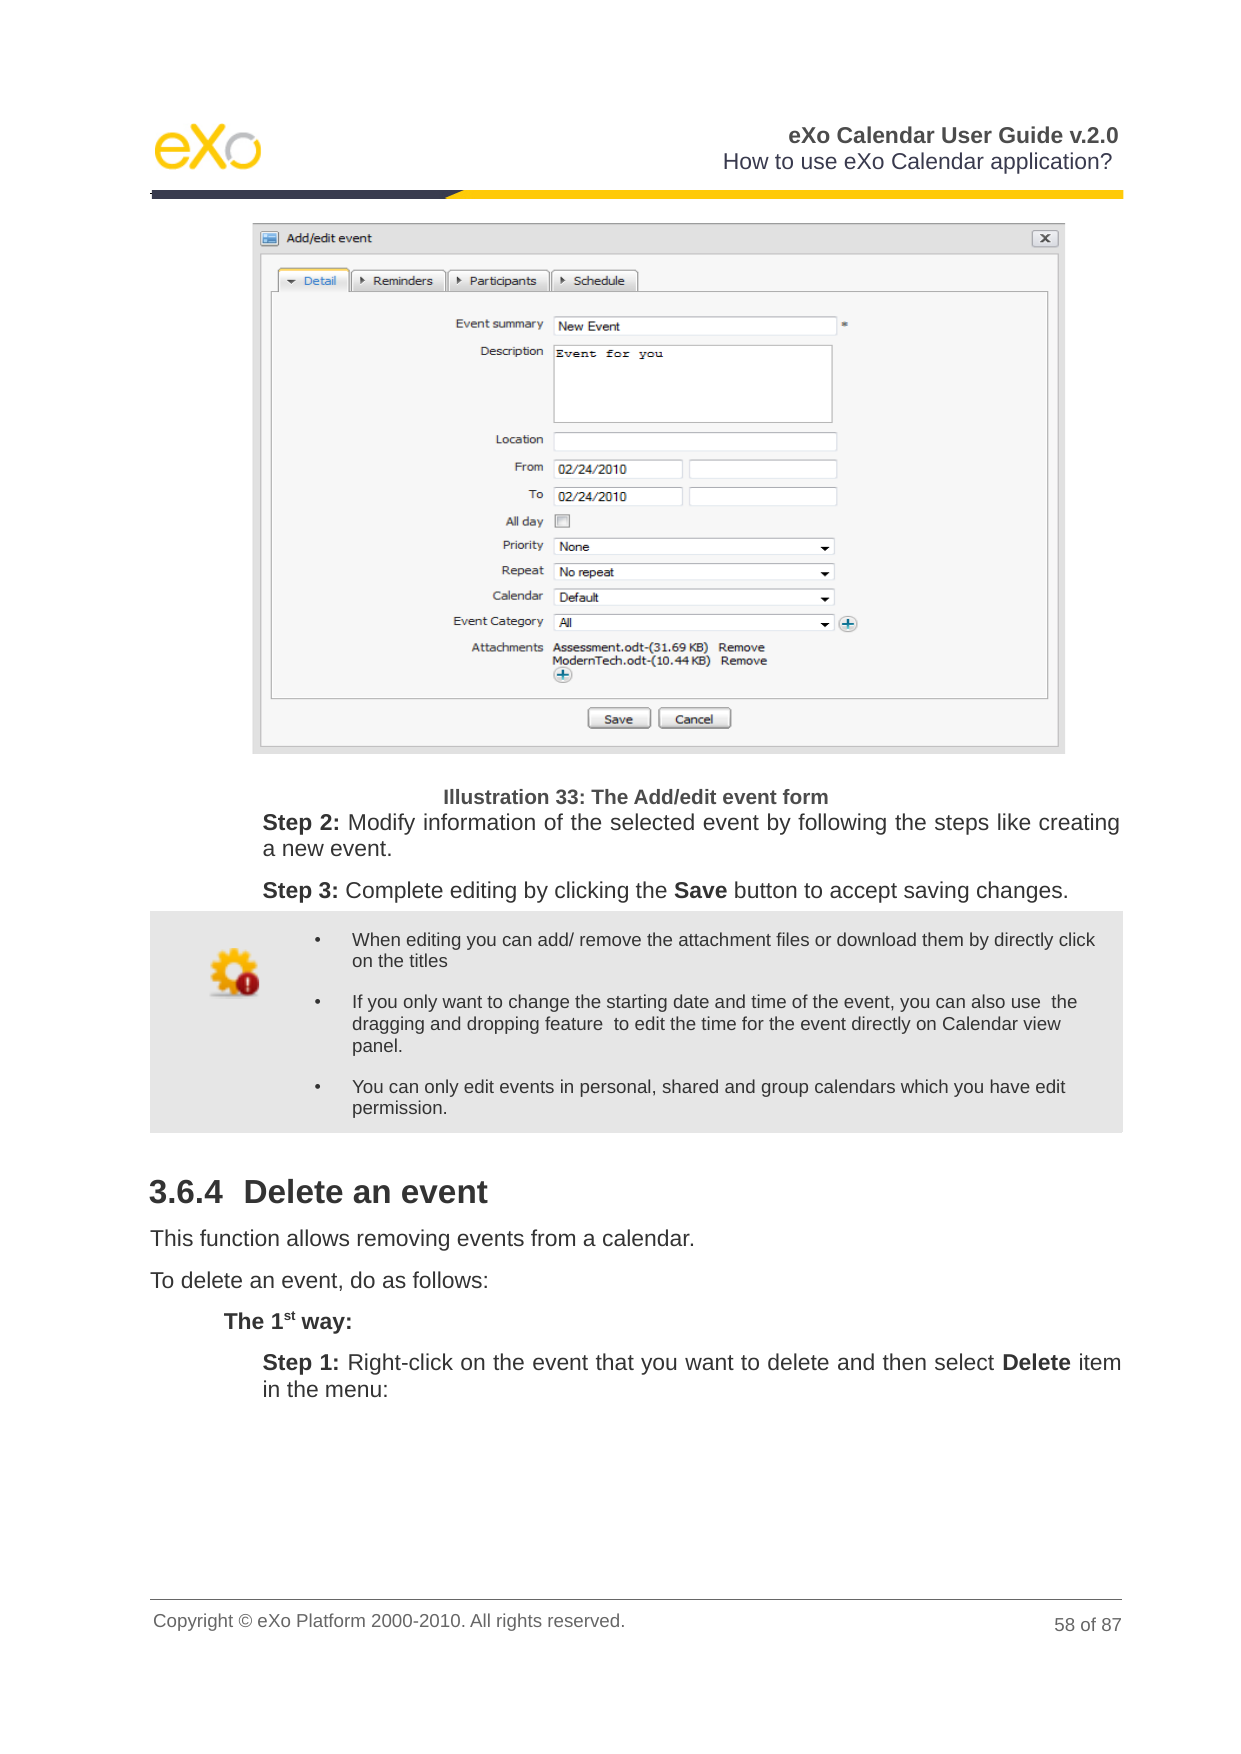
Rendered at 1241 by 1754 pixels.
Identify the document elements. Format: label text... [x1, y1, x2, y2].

list Step 2: Modify information of the selected event by following the steps like creating a new event. [225, 223, 1122, 862]
list To delete an event, do as follows: [112, 1267, 1122, 1293]
picture [155, 123, 262, 170]
table_header [151, 912, 271, 1132]
picture [252, 223, 1065, 754]
text This function allows removing events from a calendar. [150, 1225, 1122, 1252]
list The 1st way: [186, 1308, 1122, 1334]
list Step 1: Right-click on the event that you want to delete and then select Delete item in the menu: [225, 1349, 1122, 1402]
picture [209, 948, 260, 999]
list [153, 223, 252, 298]
list Illustration 33: The Add/edit event form [153, 298, 1118, 809]
list Step 3: Complete editing by clicking the Save button to accept saving changes. [225, 877, 1122, 903]
table_header When editing you can add/ remove the attachment files or download them by directly click on the titles If you only want to change the starting date and time of the event, you can also use the dragging and dropping feature to edit the time for the event directly on Calendar view panel. You can only edit events in personal, shared and group calendars which you have edit permission. [272, 912, 1122, 1132]
subtitle Delete an event [148, 1172, 1122, 1210]
picture [151, 190, 1124, 199]
